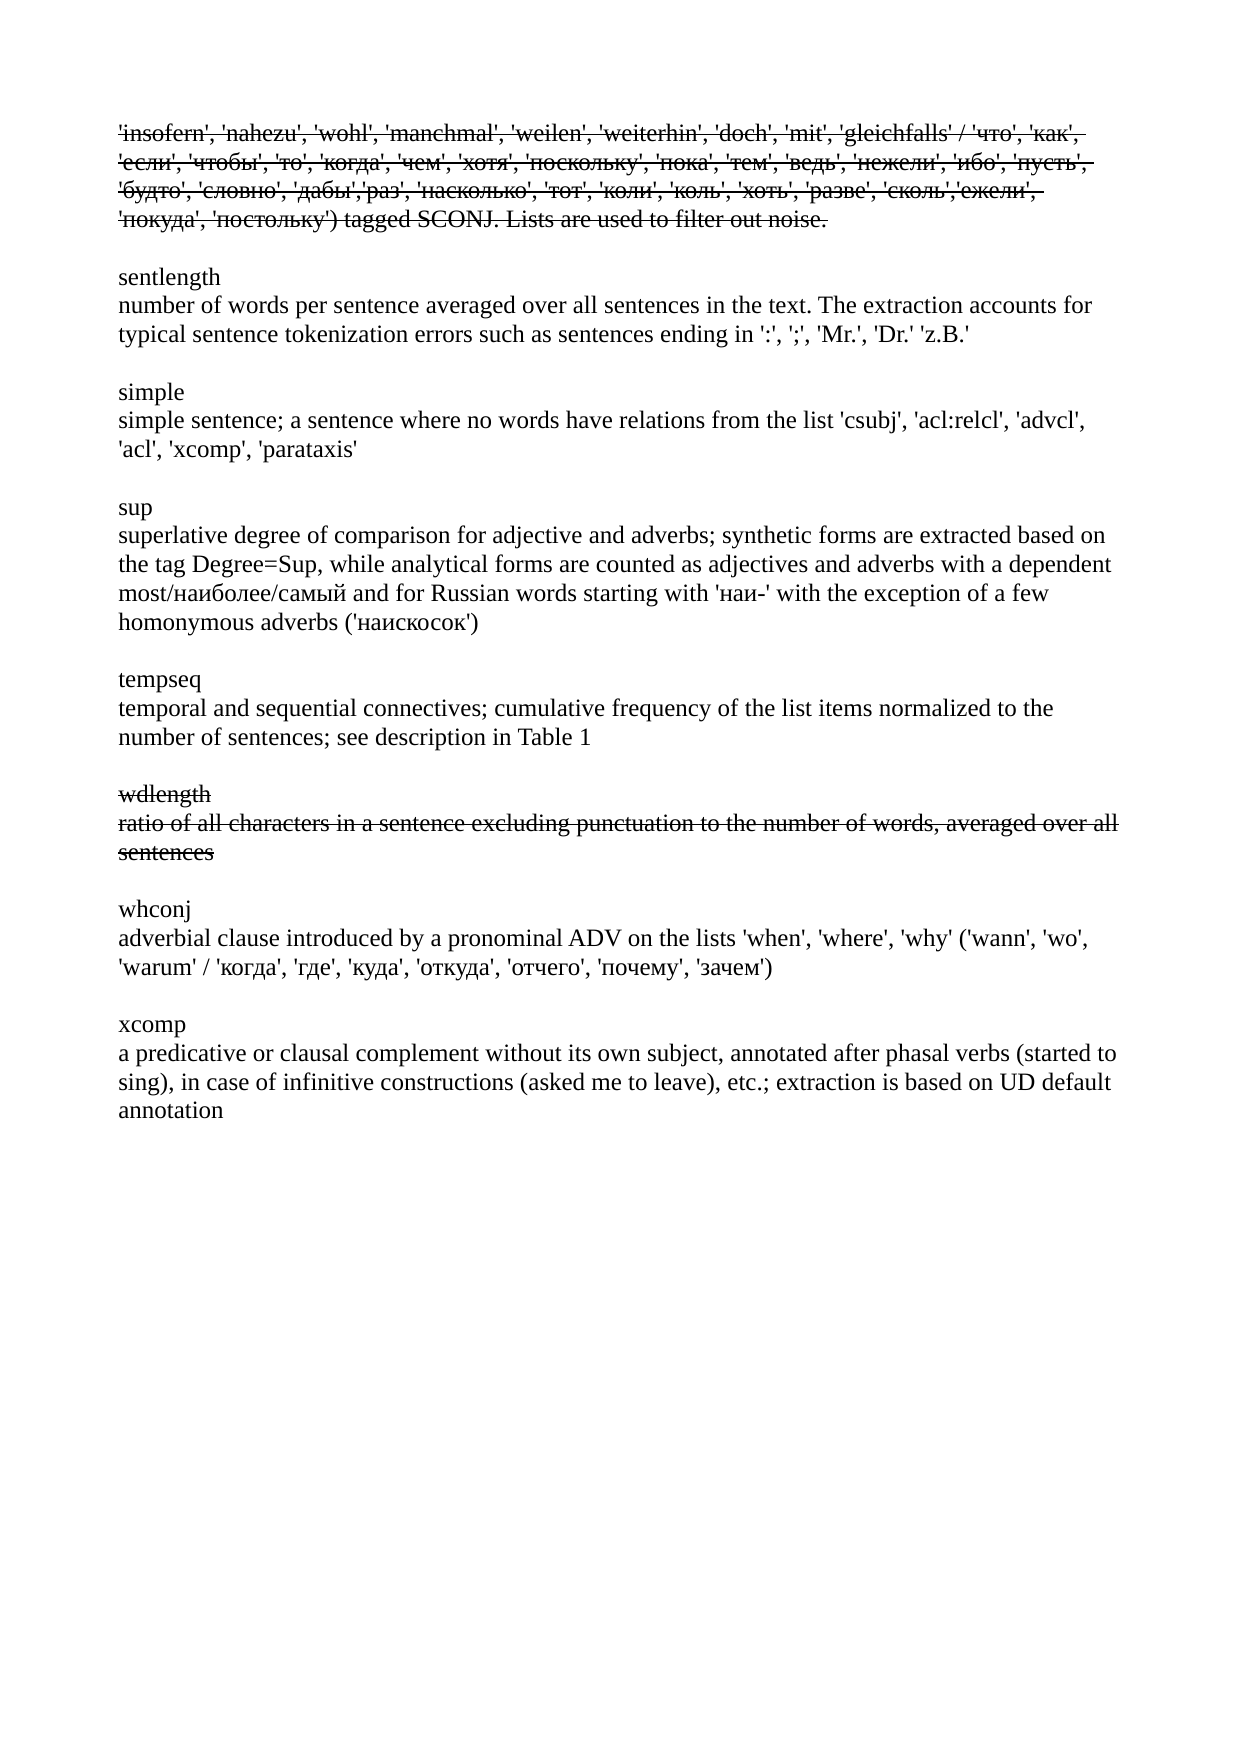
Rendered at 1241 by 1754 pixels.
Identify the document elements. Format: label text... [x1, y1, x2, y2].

text 'insofern', 'nahezu', 'wohl', 'manchmal', 'weilen', 'weiterhin', 'doch', 'mit', 'gleichfalls' / 'что', 'как', 'если', 'чтобы', 'то', 'когда', 'чем', 'хотя', 'поскольку', 'пока', 'тем', 'ведь', 'нежели', 'ибо', 'пусть', 'будто', 'словно', 'дабы','раз', 'насколько', 'тот', 'коли', 'коль', 'хоть', 'разве', 'сколь','ежели', 'покуда', 'постольку') tagged SCONJ. Lists are used to filter out noise. [118, 118, 1122, 233]
text number of words per sentence averaged over all sentences in the text. The extraction accounts for typical sentence tokenization errors such as sentences ending in ':', ';', 'Mr.', 'Dr.' 'z.B.' [118, 291, 1122, 348]
text sup [118, 492, 1122, 521]
text wdlength [118, 779, 1122, 808]
text ratio of all characters in a sentence excluding punctuation to the number of words, averaged over all sentences [118, 808, 1122, 866]
text simple sentence; a sentence where no words have relations from the list 'csubj', 'acl:relcl', 'advcl', 'acl', 'xcomp', 'parataxis' [118, 406, 1122, 463]
text superlative degree of comparison for adjective and adverbs; synthetic forms are extracted based on the tag Degree=Sup, while analytical forms are counted as adjectives and adverbs with a dependent most/наиболее/самый and for Russian words starting with 'наи-' with the exception of a few homonymous adverbs ('наискосок') [118, 521, 1122, 636]
text sentlength [118, 262, 1122, 291]
text whconj [118, 894, 1122, 923]
text a predicative or clausal complement without its own subject, annotated after phasal verbs (started to sing), in case of infinitive constructions (asked me to leave), etc.; extraction is based on UD default annotation [118, 1038, 1122, 1124]
text simple [118, 377, 1122, 406]
text tempseq [118, 664, 1122, 693]
text temporal and sequential connectives; cumulative frequency of the list items normalized to the number of sentences; see description in Table 1 [118, 693, 1122, 751]
text xcomp [118, 1009, 1122, 1038]
text adverbial clause introduced by a pronominal ADV on the lists 'when', 'where', 'why' ('wann', 'wo', 'warum' / 'когда', 'где', 'куда', 'откуда', 'отчего', 'почему', 'зачем') [118, 923, 1122, 981]
